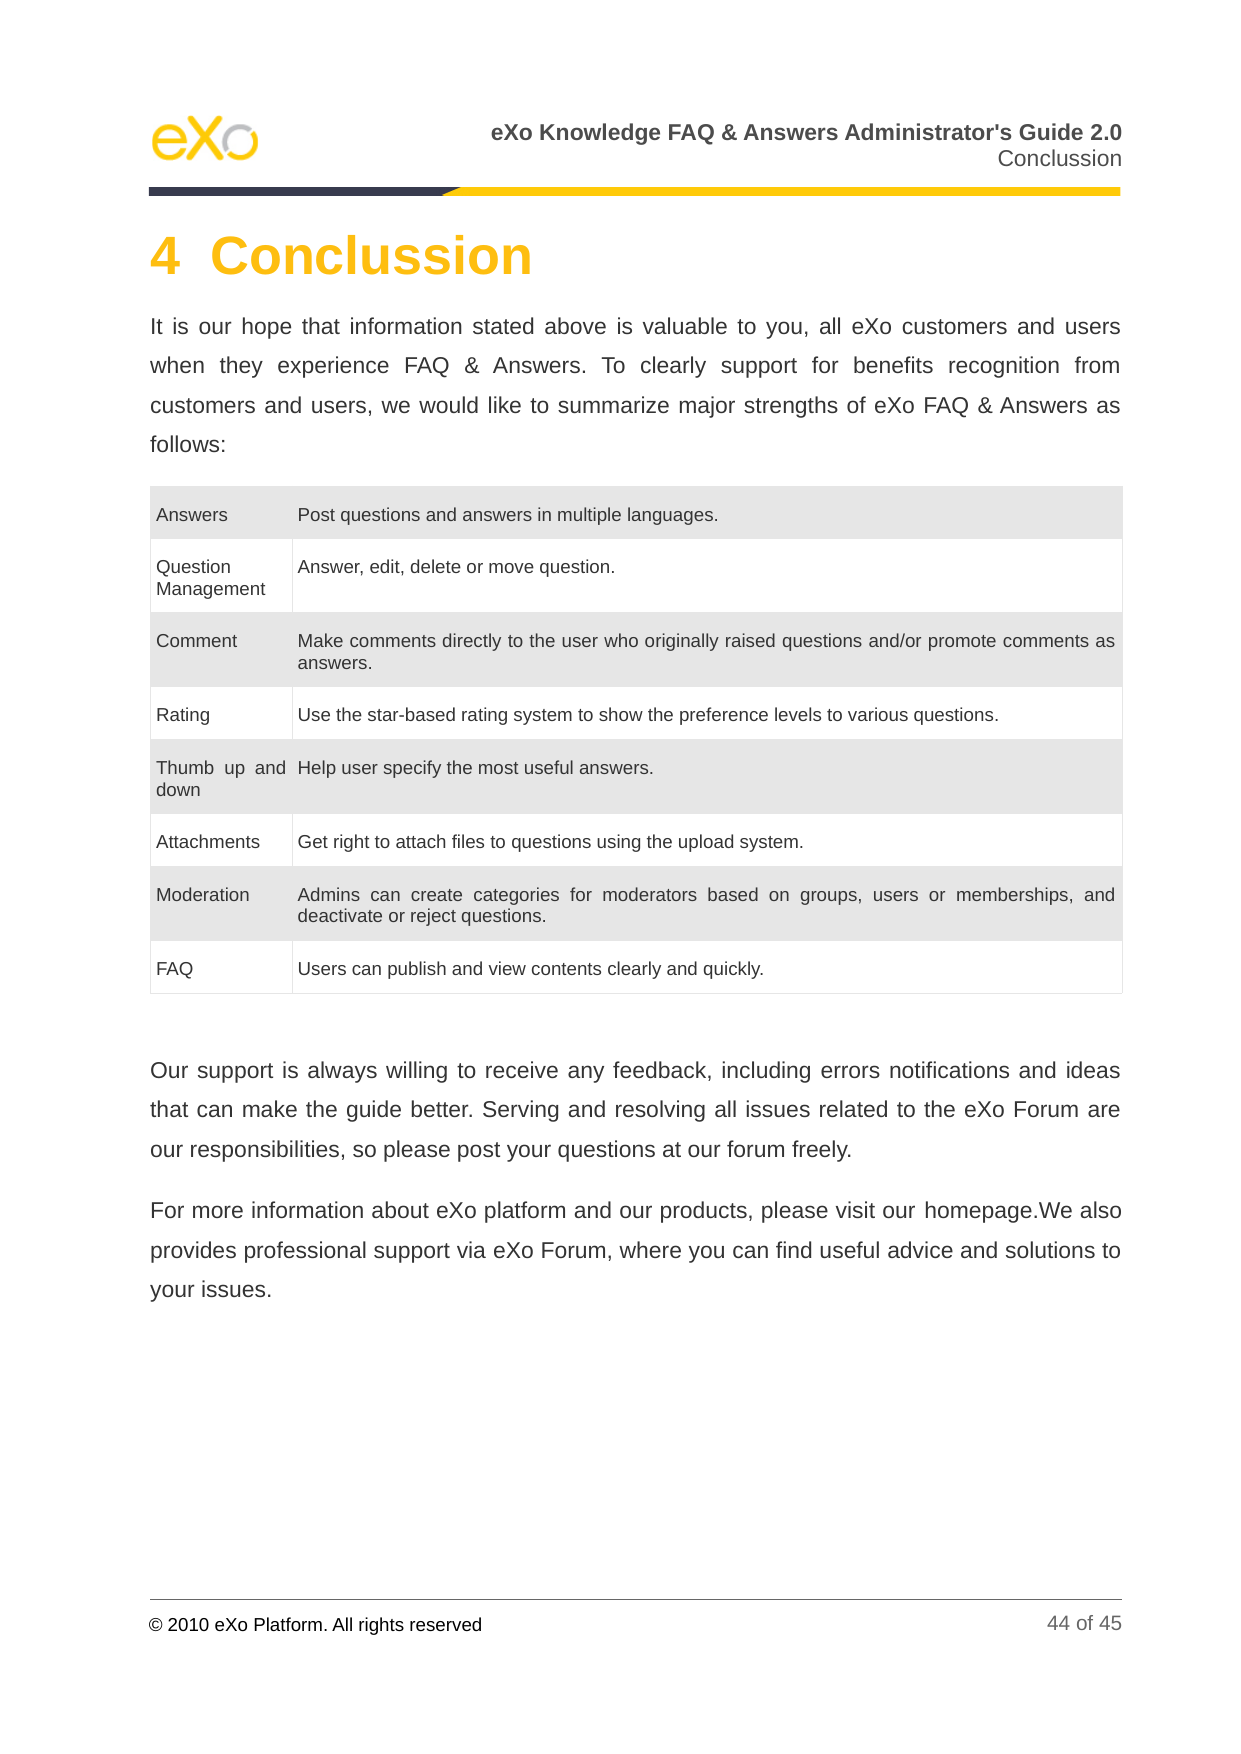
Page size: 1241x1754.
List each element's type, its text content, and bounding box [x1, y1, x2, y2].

picture [152, 115, 259, 161]
table_cell Moderation [151, 867, 292, 940]
table_cell Attachments [151, 814, 292, 866]
table_cell Help user specify the most useful answers. [293, 740, 1122, 813]
table_cell Answer, edit, delete or move question. [293, 539, 1122, 612]
table_cell Comment [151, 613, 292, 686]
text For more information about eXo platform and our products, please visit our homepage.We also provides professional support via eXo Forum, where you can find useful advice and solutions to your issues. [150, 1197, 1122, 1303]
table_cell Rating [151, 687, 292, 739]
table_header Post questions and answers in multiple languages. [293, 487, 1122, 538]
table_cell Users can publish and view contents clearly and quickly. [293, 941, 1122, 993]
table_cell FAQ [151, 941, 292, 993]
subtitle Conclussion [150, 223, 1122, 286]
text Our support is always willing to receive any feedback, including errors notifications and ideas that can make the guide better. Serving and resolving all issues related to the eXo Forum are our responsibilities, so please post your questions at our forum freely. [150, 1057, 1122, 1162]
table_cell Get right to attach files to questions using the upload system. [293, 814, 1122, 866]
text It is our hope that information stated above is valuable to you, all eXo customers and users when they experience FAQ & Answers. To clearly support for benefits recognition from customers and users, we would like to summarize major strengths of eXo FAQ & Answers as follows: [150, 313, 1122, 457]
picture [148, 187, 1121, 196]
table_cell Admins can create categories for moderators based on groups, users or memberships, and deactivate or reject questions. [293, 867, 1122, 940]
table_cell Make comments directly to the user who originally raised questions and/or promote comments as answers. [293, 613, 1122, 686]
table_header Answers [151, 487, 292, 538]
table_cell Thumb up and down [151, 740, 292, 813]
table_cell Use the star-based rating system to show the preference levels to various questions. [293, 687, 1122, 739]
table_cell Question Management [151, 539, 292, 612]
